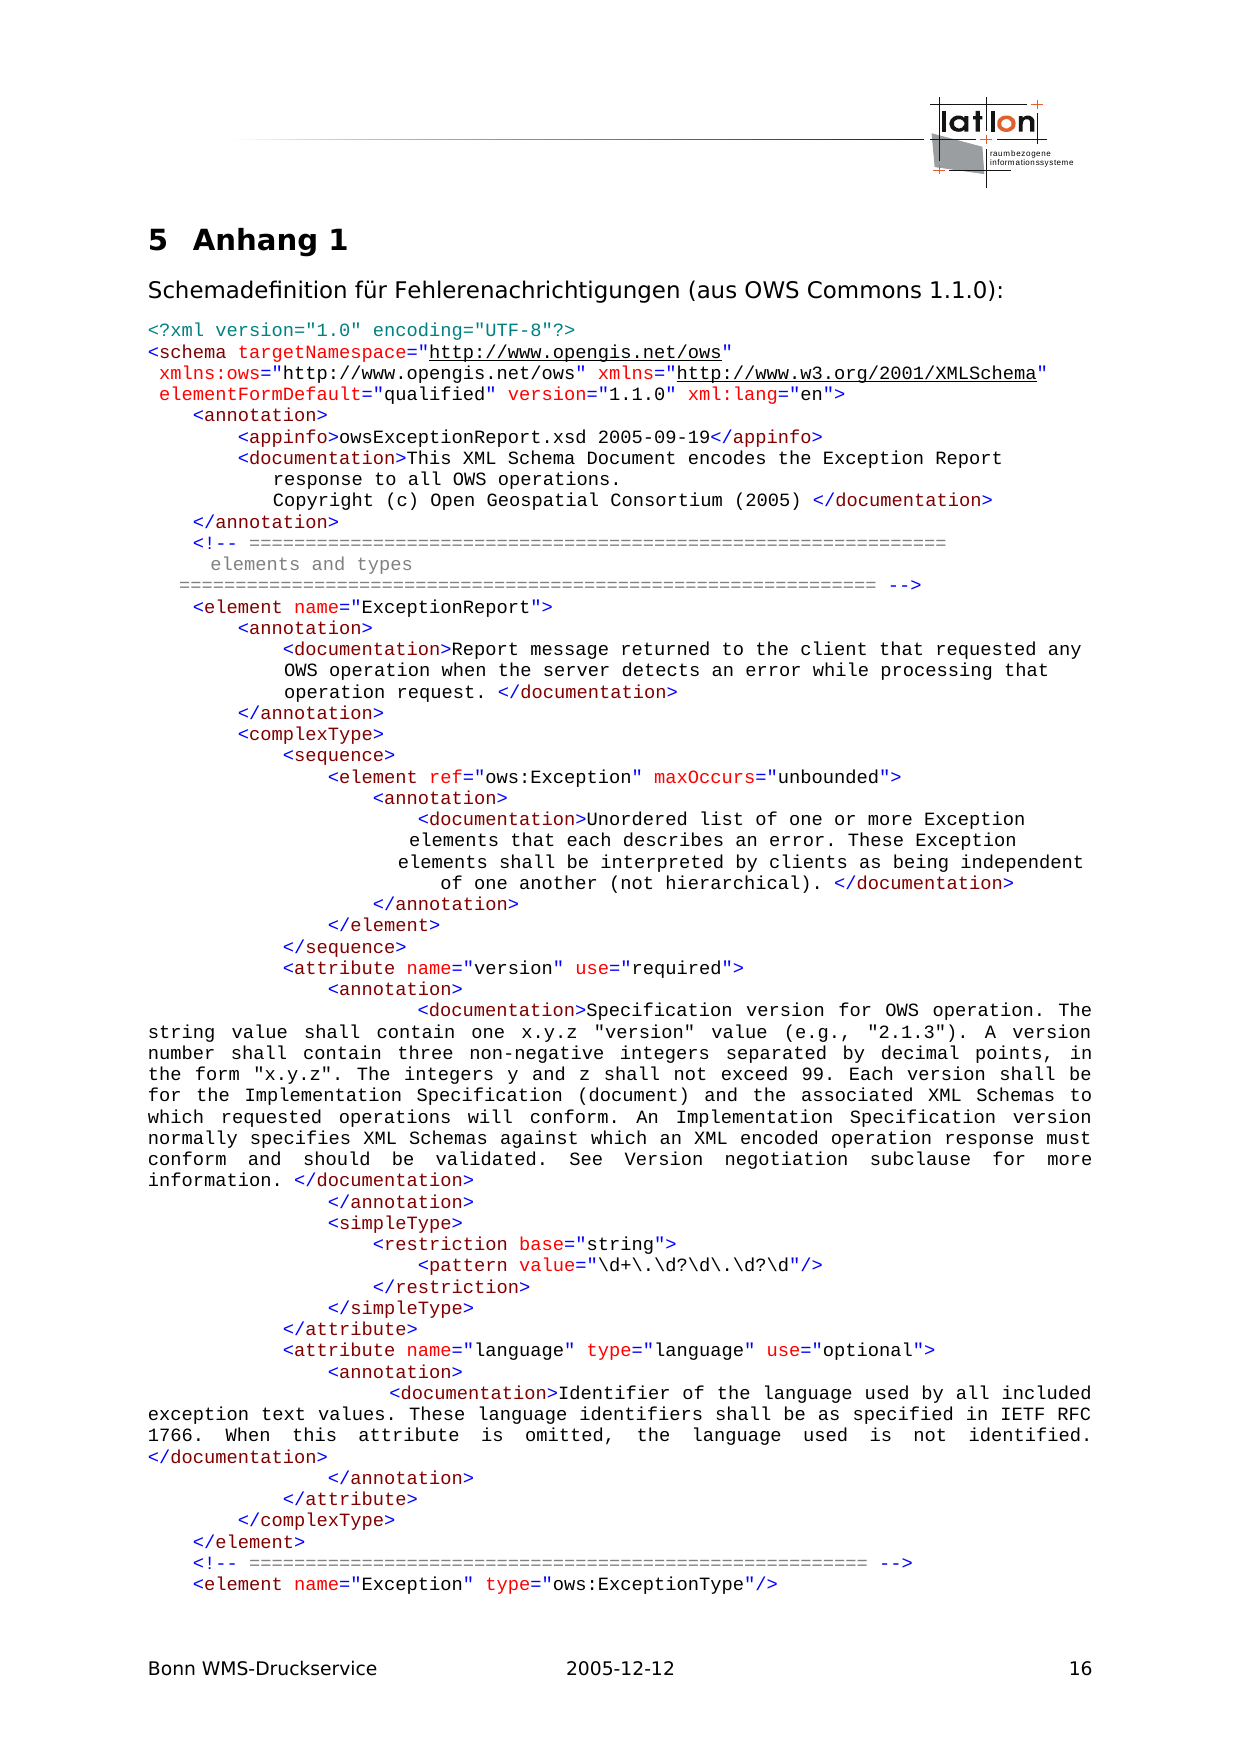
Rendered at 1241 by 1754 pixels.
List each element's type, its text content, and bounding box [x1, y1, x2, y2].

text Copyright (c) Open Geospatial Consortium (2005) </documentation> [148, 491, 1092, 512]
text elements and types [148, 555, 1092, 576]
text of one another (not hierarchical). </documentation> [148, 874, 1092, 895]
text <!-- ============================================================== [148, 534, 1092, 555]
text </simpleType> [148, 1299, 1092, 1320]
text elements shall be interpreted by clients as being independent [148, 852, 1092, 874]
text <complexType> [148, 725, 1092, 746]
text <attribute name="version" use="required"> [148, 959, 1092, 980]
text </sequence> [148, 937, 1092, 959]
text <!-- ======================================================= --> [148, 1554, 1092, 1575]
text <documentation>Unordered list of one or more Exception [148, 810, 1092, 831]
text <pattern value="\d+\.\d?\d\.\d?\d"/> [148, 1256, 1092, 1277]
text </complexType> [148, 1511, 1092, 1532]
text <annotation> [148, 406, 1092, 427]
text <annotation> [148, 980, 1092, 1001]
text ============================================================== --> [148, 576, 1092, 597]
text OWS operation when the server detects an error while processing that [148, 661, 1092, 682]
text </element> [148, 916, 1092, 937]
text elements that each describes an error. These Exception [148, 831, 1092, 852]
text Schemadefinition für Fehlerenachrichtigungen (aus OWS Commons 1.1.0): [148, 277, 1092, 303]
text </annotation> [148, 512, 1092, 534]
text response to all OWS operations. [148, 470, 1092, 491]
text <appinfo>owsExceptionReport.xsd 2005-09-19</appinfo> [148, 427, 1092, 449]
text </restriction> [148, 1277, 1092, 1299]
text </attribute> [148, 1320, 1092, 1341]
text xmlns:ows="http://www.opengis.net/ows" xmlns="http://www.w3.org/2001/XMLSchema" [148, 364, 1092, 385]
text <restriction base="string"> [148, 1235, 1092, 1256]
text <attribute name="language" type="language" use="optional"> [148, 1341, 1092, 1362]
text <documentation>Identifier of the language used by all included exception text values. These language identifiers shall be as specified in IETF RFC 1766. When this attribute is omitted, the language used is not identified. </documentation> [148, 1384, 1092, 1469]
text <documentation>Specification version for OWS operation. The string value shall contain one x.y.z "version" value (e.g., "2.1.3"). A version number shall contain three non-negative integers separated by decimal points, in the form "x.y.z". The integers y and z shall not exceed 99. Each version shall be for the Implementation Specification (document) and the associated XML Schemas to which requested operations will conform. An Implementation Specification version normally specifies XML Schemas against which an XML encoded operation response must conform and should be validated. See Version negotiation subclause for more information. </documentation> [148, 1001, 1092, 1192]
text </annotation> [148, 1469, 1092, 1490]
text <annotation> [148, 789, 1092, 810]
text <schema targetNamespace="http://www.opengis.net/ows" [148, 342, 1092, 364]
text </annotation> [148, 704, 1092, 725]
text <?xml version="1.0" encoding="UTF-8"?> [148, 321, 1092, 342]
text operation request. </documentation> [148, 682, 1092, 704]
text <annotation> [148, 619, 1092, 640]
text <sequence> [148, 746, 1092, 767]
text </attribute> [148, 1490, 1092, 1511]
text <annotation> [148, 1362, 1092, 1384]
text elementFormDefault="qualified" version="1.1.0" xml:lang="en"> [148, 385, 1092, 406]
text <simpleType> [148, 1214, 1092, 1235]
text </element> [148, 1532, 1092, 1554]
text </annotation> [148, 895, 1092, 916]
text <element name="Exception" type="ows:ExceptionType"/> [148, 1575, 1092, 1596]
text <element name="ExceptionReport"> [148, 597, 1092, 619]
text </annotation> [148, 1192, 1092, 1214]
subtitle Anhang 1 [148, 223, 1092, 257]
text <documentation>This XML Schema Document encodes the Exception Report [148, 449, 1092, 470]
text <element ref="ows:Exception" maxOccurs="unbounded"> [148, 767, 1092, 789]
text <documentation>Report message returned to the client that requested any [148, 640, 1092, 661]
